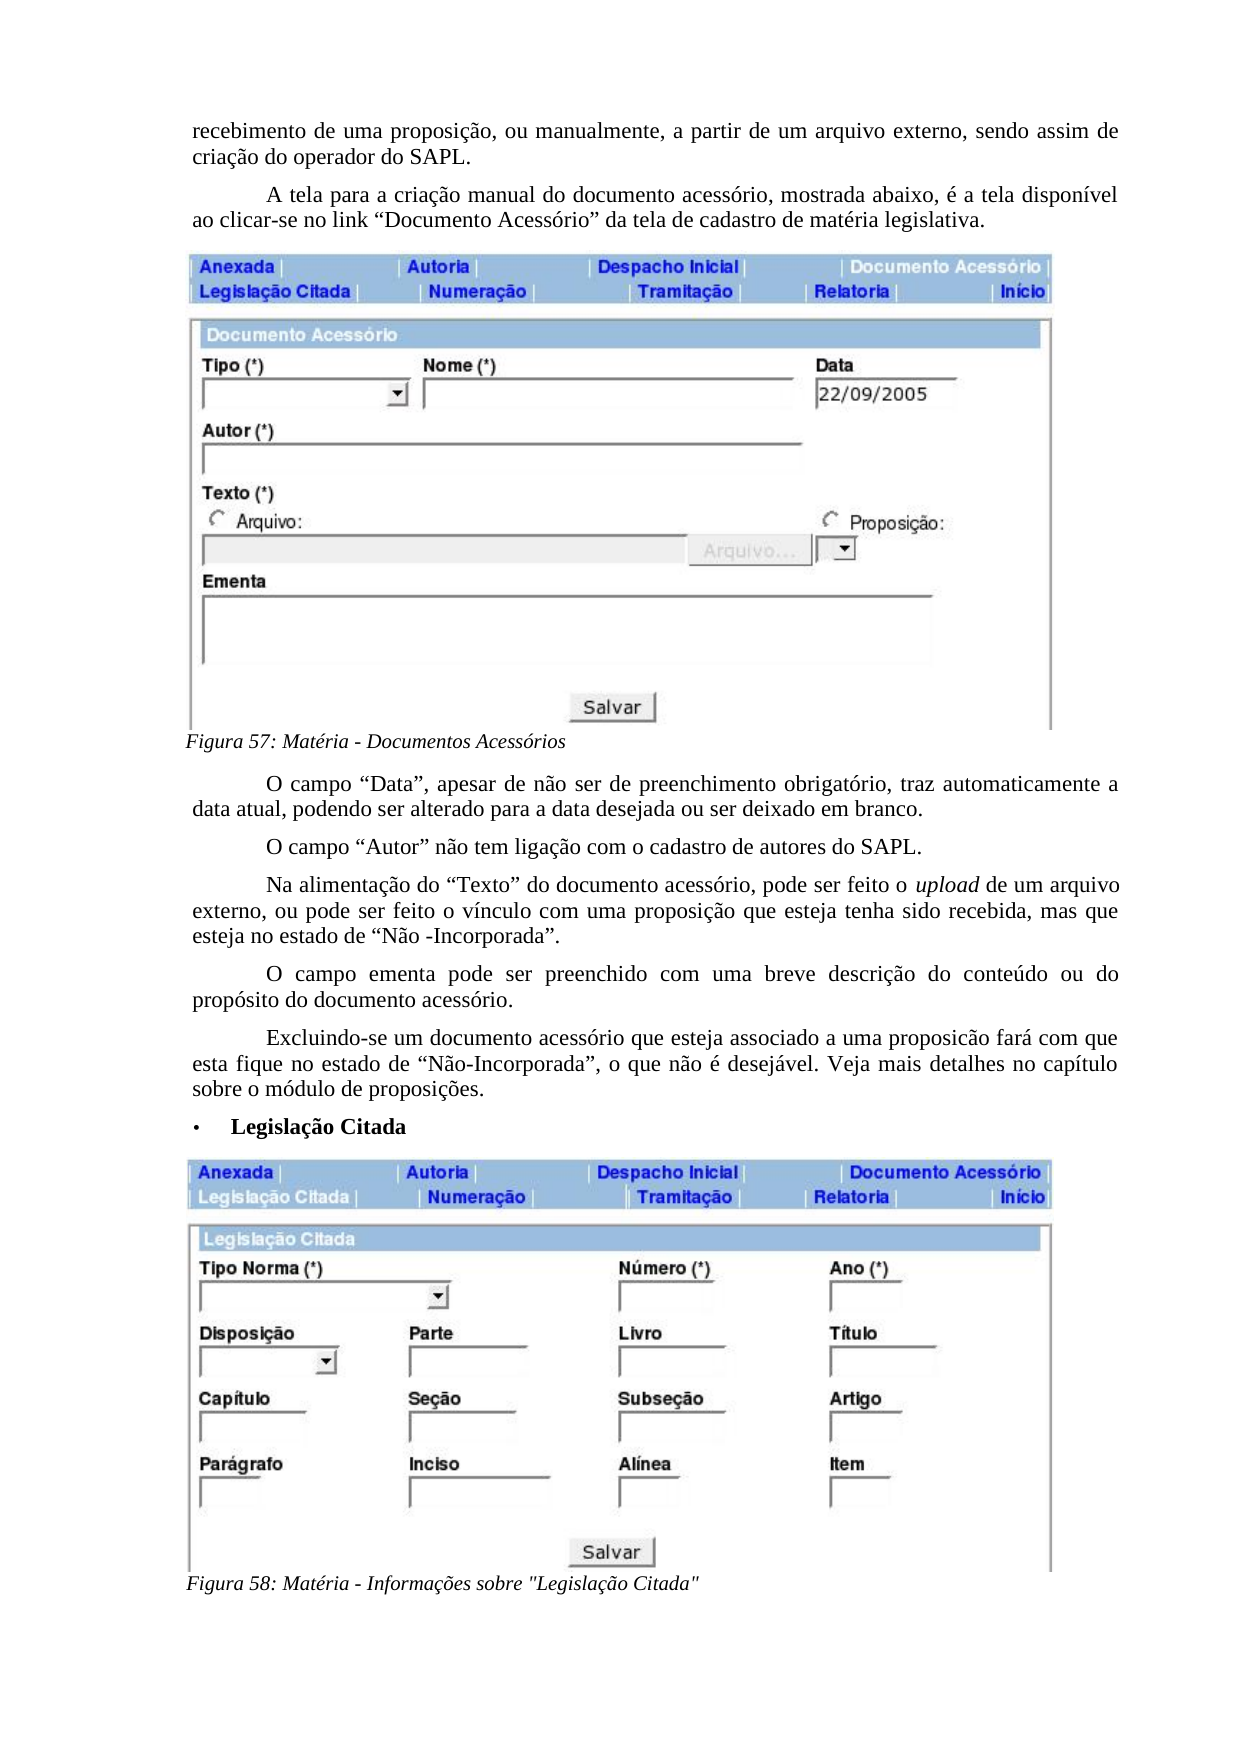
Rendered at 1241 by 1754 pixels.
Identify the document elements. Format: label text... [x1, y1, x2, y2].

text recebimento de uma proposição, ou manualmente, a partir de um arquivo externo, sendo assim de criação do operador do SAPL. [192, 118, 1120, 169]
list Legislação Citada [193, 1114, 1120, 1139]
text Na alimentação do “Texto” do documento acessório, pode ser feito o upload de um arquivo externo, ou pode ser feito o vínculo com uma proposição que esteja tenha sido recebida, mas que esteja no estado de “Não -Incorporada”. [192, 872, 1120, 949]
picture [186, 1157, 1054, 1572]
text Figura 58: Matéria - Informações sobre "Legislação Citada" [186, 1572, 1054, 1595]
text Figura 57: Matéria - Documentos Acessórios [185, 730, 1055, 753]
text O campo ementa pode ser preenchido com uma breve descrição do conteúdo ou do propósito do documento acessório. [192, 961, 1120, 1012]
text O campo “Data”, apesar de não ser de preenchimento obrigatório, traz automaticamente a data atual, podendo ser alterado para a data desejada ou ser deixado em branco. [192, 245, 1120, 822]
text A tela para a criação manual do documento acessório, mostrada abaixo, é a tela disponível ao clicar-se no link “Documento Acessório” da tela de cadastro de matéria legislativa. [192, 182, 1120, 233]
picture [185, 250, 1055, 730]
text O campo “Autor” não tem ligação com o cadastro de autores do SAPL. [192, 834, 1120, 860]
text Excluindo-se um documento acessório que esteja associado a uma proposicão fará com que esta fique no estado de “Não-Incorporada”, o que não é desejável. Veja mais detalhes no capítulo sobre o módulo de proposições. [192, 1025, 1120, 1101]
